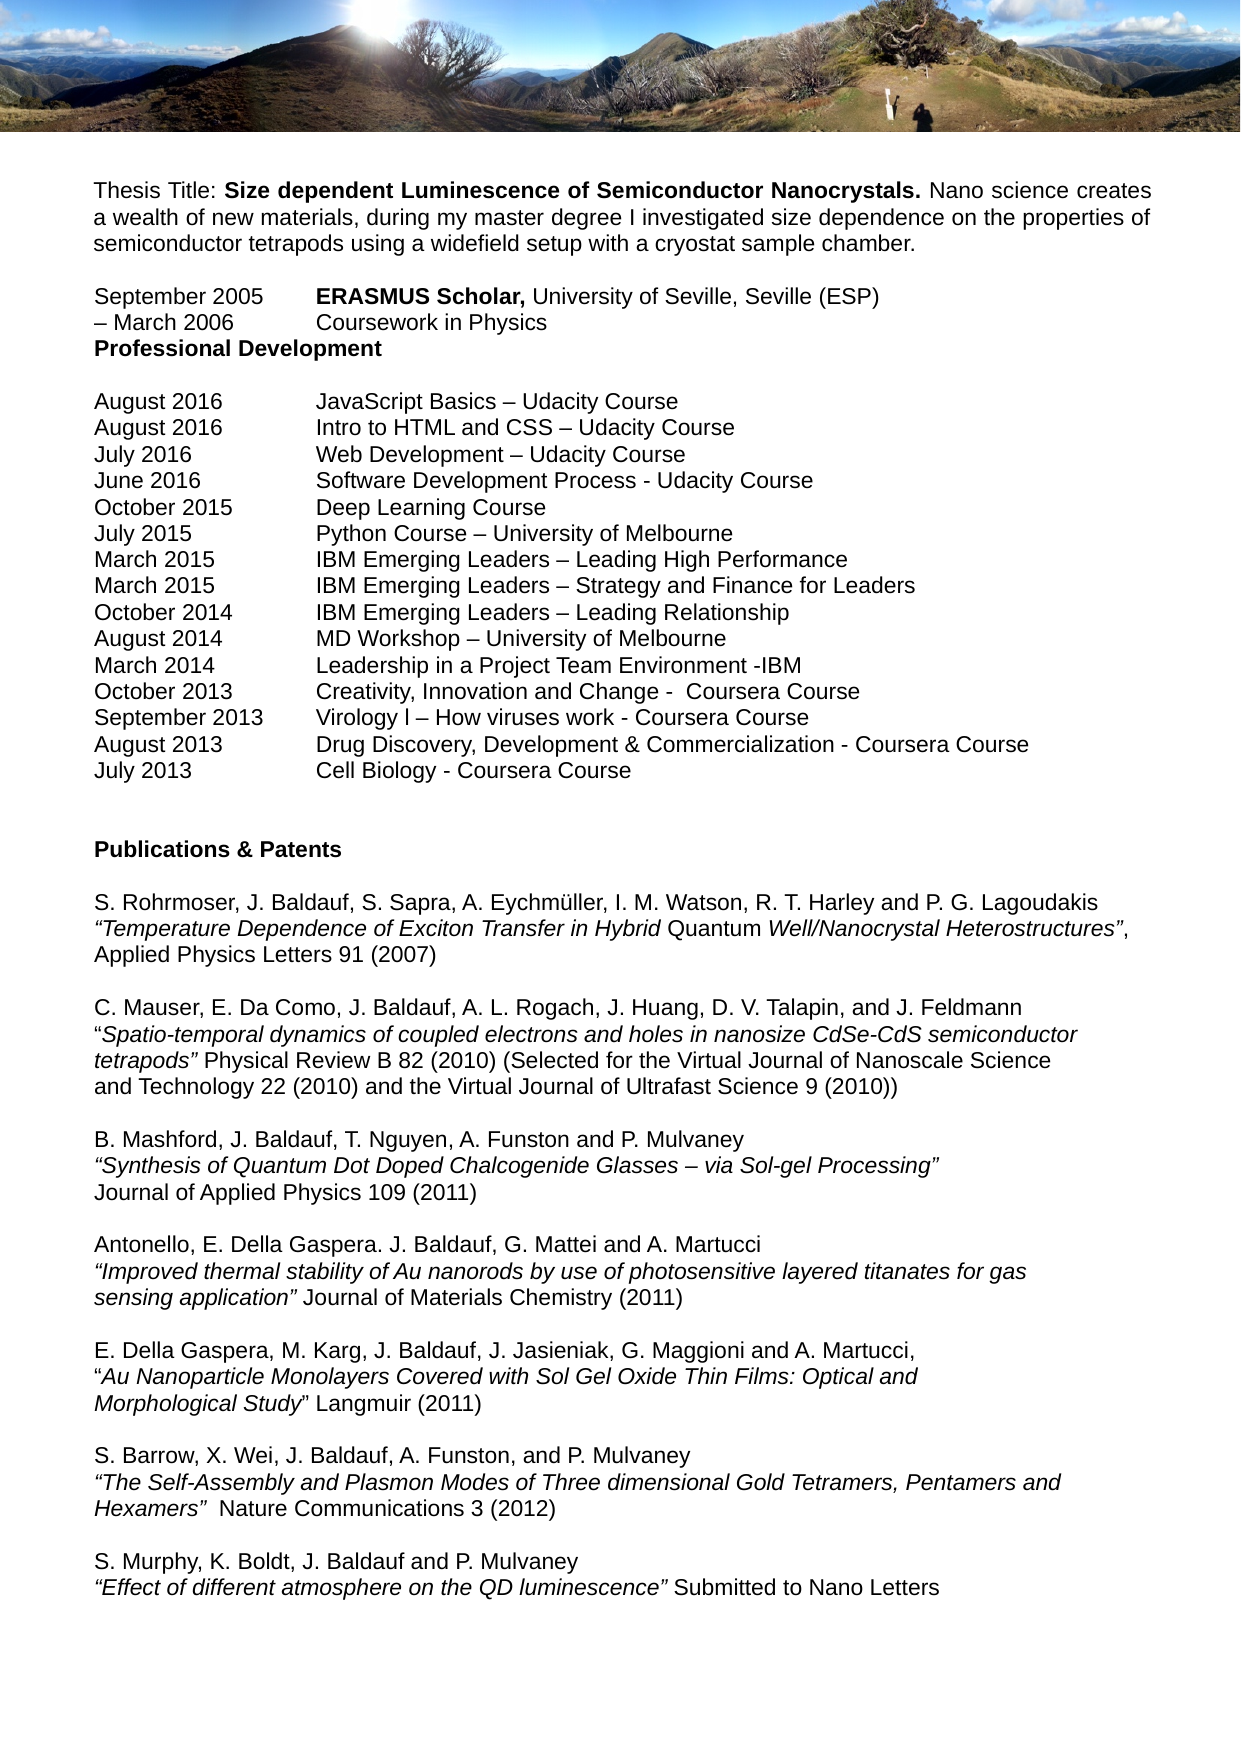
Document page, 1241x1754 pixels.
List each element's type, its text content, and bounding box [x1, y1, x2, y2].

picture [0, 0, 1241, 132]
text S. Murphy, K. Boldt, J. Baldauf and P. Mulvaney [94, 1548, 1152, 1574]
text S. Rohrmoser, J. Baldauf, S. Sapra, A. Eychmüller, I. M. Watson, R. T. Harley and P. G. Lagoudakis [20, 889, 1152, 915]
text March 2015 IBM Emerging Leaders – Leading High Performance [94, 546, 1152, 572]
text Thesis Title: Size dependent Luminescence of Semiconductor Nanocrystals. Nano science creates a wealth of new materials, during my master degree I investigated size dependence on the properties of semiconductor tetrapods using a widefield setup with a cryostat sample chamber. [93, 177, 1152, 256]
text “Temperature Dependence of Exciton Transfer in Hybrid Quantum Well/Nanocrystal Heterostructures”, [20, 915, 1152, 941]
text “Effect of different atmosphere on the QD luminescence” Submitted to Nano Letters [94, 1574, 1152, 1600]
text October 2015 Deep Learning Course [94, 493, 1152, 520]
text Applied Physics Letters 91 (2007) [20, 941, 1152, 968]
text July 2016 Web Development – Udacity Course [94, 441, 1152, 467]
text September 2013 Virology l – How viruses work - Coursera Course [94, 704, 1152, 731]
text Antonello, E. Della Gaspera. J. Baldauf, G. Mattei and A. Martucci [20, 1231, 1152, 1258]
text Professional Development [20, 335, 1152, 362]
text B. Mashford, J. Baldauf, T. Nguyen, A. Funston and P. Mulvaney [94, 1126, 1152, 1152]
text August 2014 MD Workshop – University of Melbourne [94, 625, 1152, 652]
text C. Mauser, E. Da Como, J. Baldauf, A. L. Rogach, J. Huang, D. V. Talapin, and J. Feldmann [94, 994, 1152, 1021]
text July 2013 Cell Biology - Coursera Course [94, 757, 1152, 783]
text sensing application” Journal of Materials Chemistry (2011) [94, 1284, 1152, 1310]
text October 2013 Creativity, Innovation and Change - Coursera Course [94, 678, 1152, 704]
text August 2013 Drug Discovery, Development & Commercialization - Coursera Course [94, 731, 1152, 757]
text “Spatio-temporal dynamics of coupled electrons and holes in nanosize CdSe-CdS semiconductor tetrapods” Physical Review B 82 (2010) (Selected for the Virtual Journal of Nanoscale Science [94, 1021, 1152, 1073]
text March 2014 Leadership in a Project Team Environment -IBM [20, 652, 1152, 678]
text “Au Nanoparticle Monolayers Covered with Sol Gel Oxide Thin Films: Optical and [94, 1363, 1152, 1389]
text June 2016 Software Development Process - Udacity Course [94, 467, 1152, 493]
text – March 2006 Coursework in Physics [20, 309, 1152, 335]
text S. Barrow, X. Wei, J. Baldauf, A. Funston, and P. Mulvaney [94, 1442, 1152, 1468]
text September 2005 ERASMUS Scholar, University of Seville, Seville (ESP) [20, 283, 1152, 309]
text “The Self-Assembly and Plasmon Modes of Three dimensional Gold Tetramers, Pentamers and Hexamers” Nature Communications 3 (2012) [94, 1468, 1152, 1521]
text Morphological Study” Langmuir (2011) [94, 1389, 1152, 1416]
text July 2015 Python Course – University of Melbourne [94, 520, 1152, 546]
text “Synthesis of Quantum Dot Doped Chalcogenide Glasses – via Sol-gel Processing” [94, 1152, 1152, 1179]
text August 2016 JavaScript Basics – Udacity Course [94, 388, 1152, 414]
text Journal of Applied Physics 109 (2011) [20, 1179, 1152, 1205]
text Publications & Patents [20, 836, 1152, 862]
text August 2016 Intro to HTML and CSS – Udacity Course [94, 414, 1152, 441]
text “Improved thermal stability of Au nanorods by use of photosensitive layered titanates for gas [20, 1258, 1152, 1284]
text March 2015 IBM Emerging Leaders – Strategy and Finance for Leaders [94, 572, 1152, 599]
text October 2014 IBM Emerging Leaders – Leading Relationship [94, 599, 1152, 625]
text E. Della Gaspera, M. Karg, J. Baldauf, J. Jasieniak, G. Maggioni and A. Martucci, [94, 1337, 1152, 1363]
text and Technology 22 (2010) and the Virtual Journal of Ultrafast Science 9 (2010)) [94, 1073, 1152, 1099]
